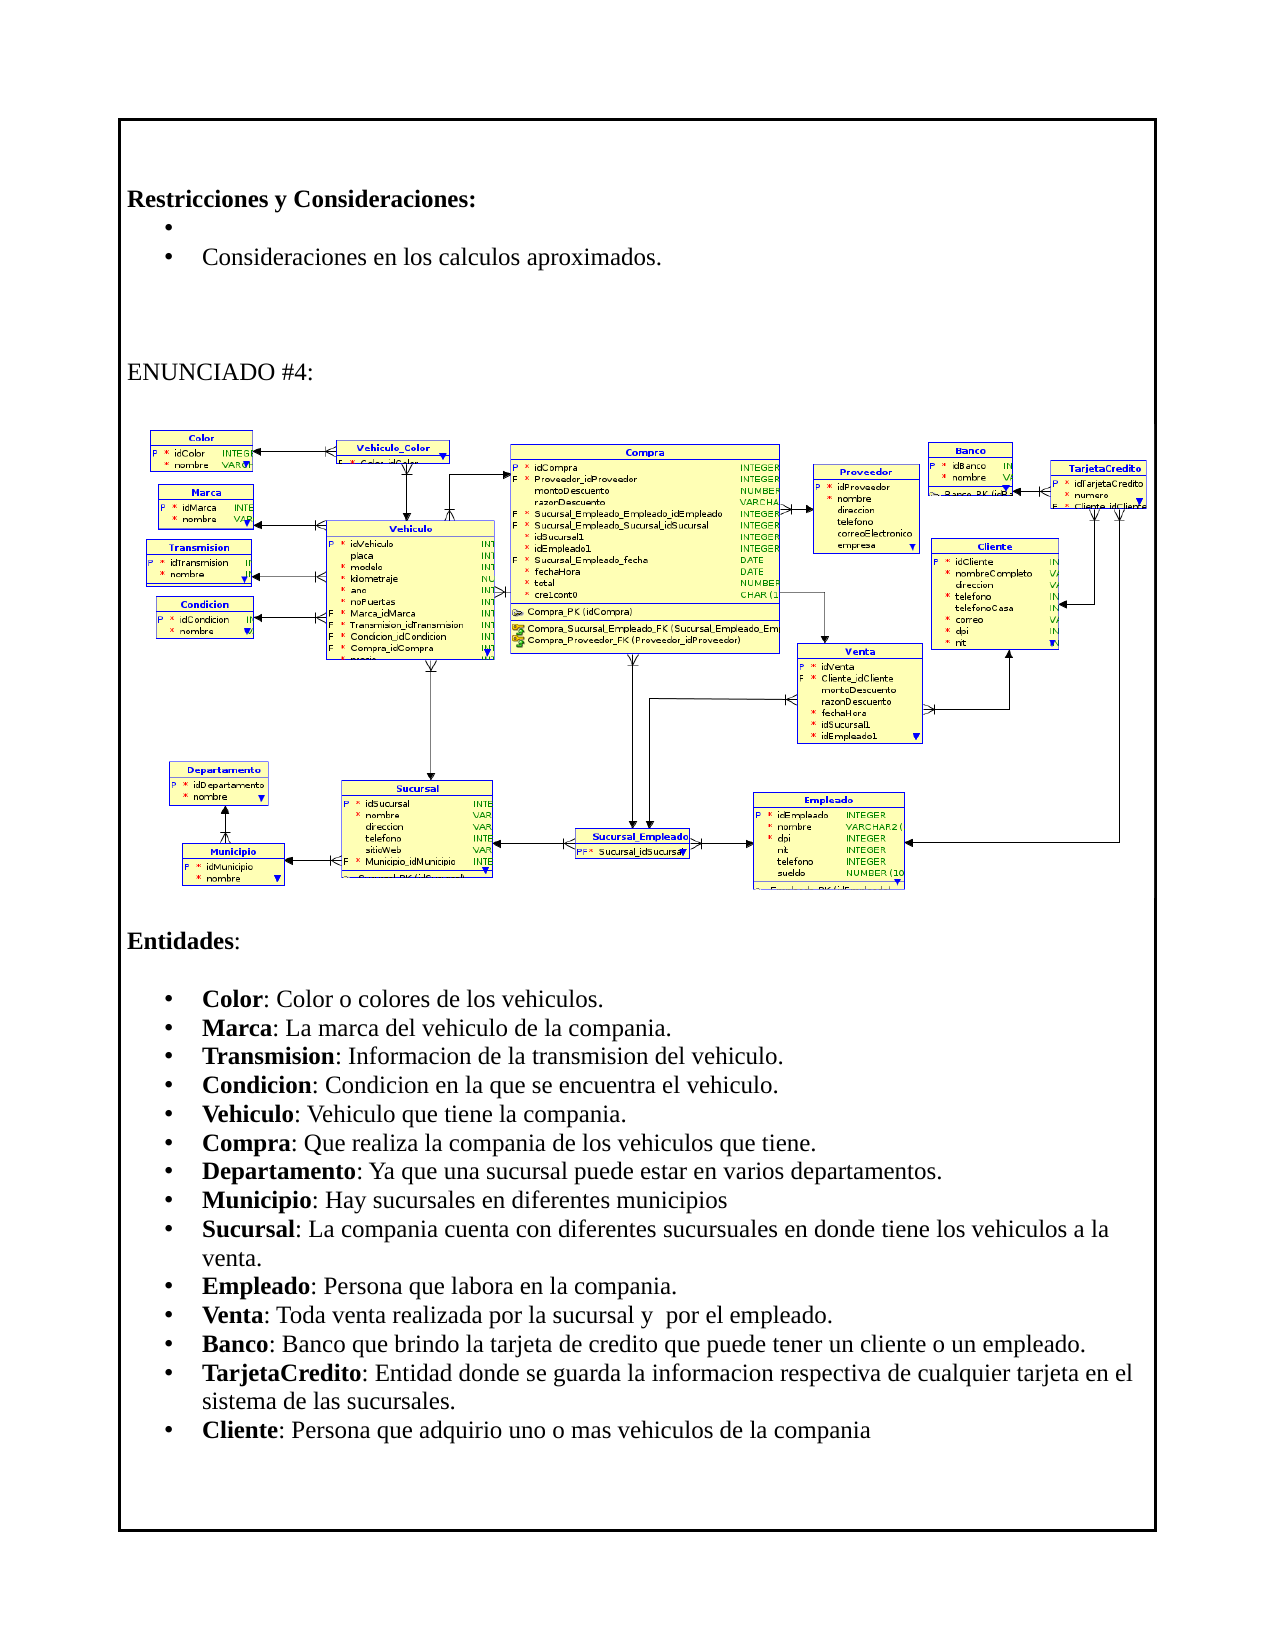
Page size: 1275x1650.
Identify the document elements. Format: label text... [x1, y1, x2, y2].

list Banco: Banco que brindo la tarjeta de credito que puede tener un cliente o un empleado. [164, 1329, 1148, 1358]
text Entidades: [127, 926, 1148, 955]
picture [132, 424, 1155, 898]
text ENUNCIADO #4: [127, 357, 1148, 386]
list Sucursal: La compania cuenta con diferentes sucursuales en donde tiene los vehiculos a la venta. [164, 1214, 1148, 1271]
list Marca: La marca del vehiculo de la compania. [164, 1013, 1148, 1041]
list TarjetaCredito: Entidad donde se guarda la informacion respectiva de cualquier tarjeta en el sistema de las sucursales. [164, 1358, 1148, 1415]
list Transmision: Informacion de la transmision del vehiculo. [164, 1041, 1148, 1070]
list Municipio: Hay sucursales en diferentes municipios [164, 1185, 1148, 1214]
list Empleado: Persona que labora en la compania. [164, 1271, 1148, 1300]
list Venta: Toda venta realizada por la sucursal y por el empleado. [164, 1300, 1148, 1329]
list Condicion: Condicion en la que se encuentra el vehiculo. [164, 1070, 1148, 1099]
list Color: Color o colores de los vehiculos. [164, 984, 1148, 1013]
list Consideraciones en los calculos aproximados. [164, 242, 1148, 271]
list Compra: Que realiza la compania de los vehiculos que tiene. [164, 1128, 1148, 1156]
list Vehiculo: Vehiculo que tiene la compania. [164, 1099, 1148, 1128]
list Cliente: Persona que adquirio uno o mas vehiculos de la compania [164, 1415, 1148, 1444]
text Restricciones y Consideraciones: [127, 184, 1148, 213]
list Departamento: Ya que una sucursal puede estar en varios departamentos. [164, 1156, 1148, 1185]
